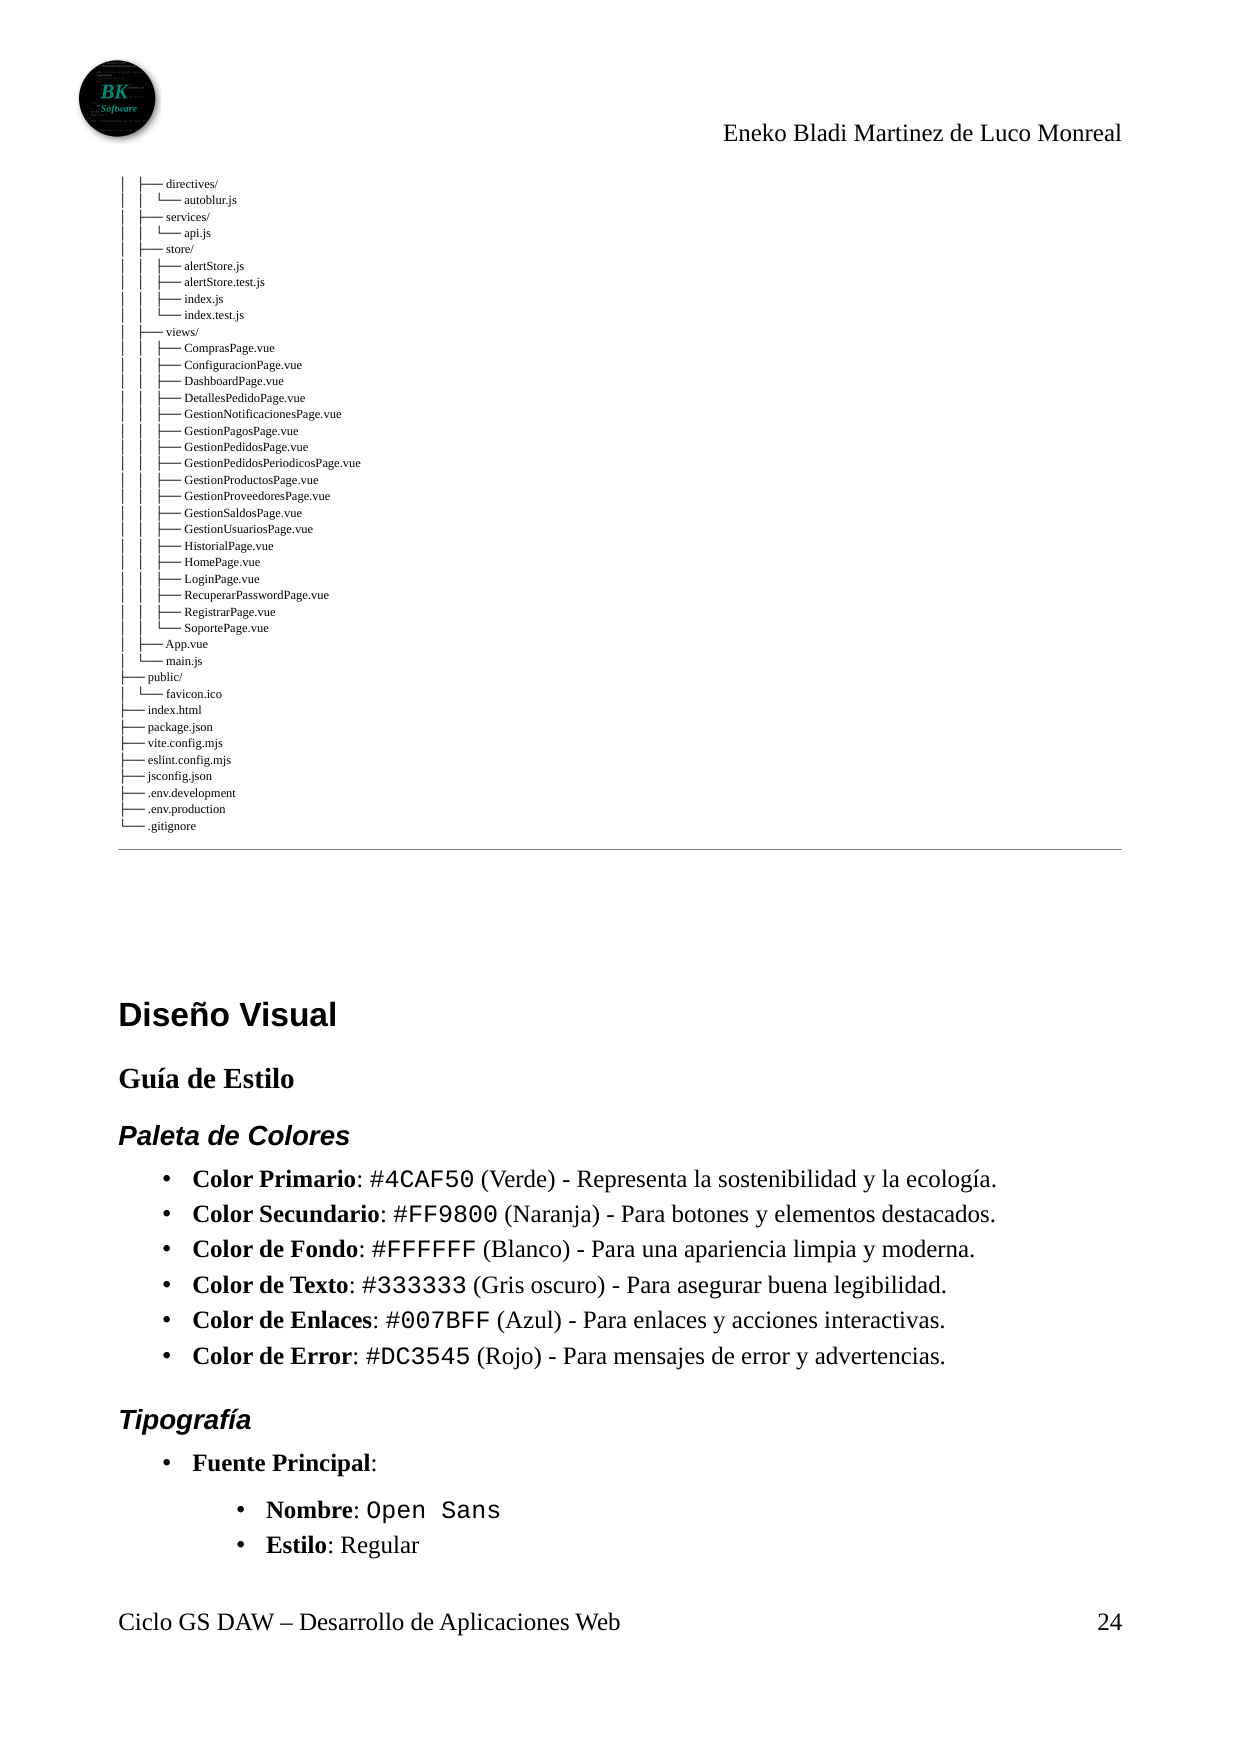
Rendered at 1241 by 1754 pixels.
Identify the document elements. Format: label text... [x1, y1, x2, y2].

text │ │ ├── RecuperarPasswordPage.vue [159, 588, 1122, 602]
text │ │ ├── HomePage.vue [159, 555, 1122, 569]
text ├── eslint.config.mjs [118, 752, 1122, 767]
text │ │ ├── alertStore.test.js [159, 275, 1122, 289]
list Color de Fondo: #FFFFFF (Blanco) - Para una apariencia limpia y moderna. [162, 1234, 1122, 1265]
text │ │ ├── DashboardPage.vue [159, 374, 1122, 388]
text ├── jsconfig.json [123, 769, 1122, 783]
text │ │ ├── GestionPagosPage.vue [118, 423, 1122, 438]
text └── .gitignore [118, 818, 1122, 833]
list Color de Enlaces: #007BFF (Azul) - Para enlaces y acciones interactivas. [162, 1305, 1122, 1336]
text │ │ ├── GestionNotificacionesPage.vue [159, 407, 1122, 421]
text │ │ ├── GestionSaldosPage.vue [159, 506, 1122, 520]
text ├── index.html [123, 703, 1122, 717]
text │ │ ├── LoginPage.vue [118, 571, 1122, 586]
text │ │ ├── HistorialPage.vue [118, 538, 1122, 553]
subtitle Guía de Estilo [118, 1061, 1122, 1094]
list Nombre: Open Sans [236, 1495, 1122, 1526]
text │ └── main.js [123, 654, 1122, 668]
text │ ├── store/ [123, 242, 140, 257]
list Color Secundario: #FF9800 (Naranja) - Para botones y elementos destacados. [162, 1199, 1122, 1230]
text ├── package.json [118, 719, 1122, 734]
text ├── public/ [123, 670, 1122, 684]
picture [76, 58, 162, 144]
text ├── .env.development [118, 785, 1122, 800]
text │ │ ├── ConfiguracionPage.vue [118, 357, 1122, 372]
text │ └── favicon.ico [123, 687, 1122, 701]
text │ ├── services/ [118, 209, 1122, 224]
text │ │ ├── GestionPedidosPeriodicosPage.vue [159, 456, 1122, 471]
subtitle Tipografía [118, 1403, 1122, 1435]
text │ │ ├── GestionProductosPage.vue [159, 473, 1122, 487]
text │ │ └── SoportePage.vue [141, 621, 1122, 635]
text │ │ ├── alertStore.js [159, 259, 1122, 273]
text │ │ ├── index.js [159, 292, 1122, 306]
text ├── vite.config.mjs [123, 736, 1122, 750]
subtitle Diseño Visual [118, 995, 1122, 1034]
text │ │ └── index.test.js [141, 308, 1122, 322]
text │ │ ├── ComprasPage.vue [159, 341, 1122, 355]
text │ │ ├── GestionProveedoresPage.vue [159, 489, 1122, 503]
subtitle Paleta de Colores [118, 1119, 1122, 1151]
text │ ├── views/ [118, 324, 1122, 339]
text │ ├── App.vue [141, 637, 1122, 652]
list Fuente Principal: [162, 1448, 1122, 1476]
text │ │ ├── DetallesPedidoPage.vue [118, 390, 1122, 405]
text │ ├── directives/ [118, 176, 1122, 191]
text │ │ ├── GestionUsuariosPage.vue [159, 522, 1122, 536]
text ├── .env.production [123, 802, 1122, 816]
list Color de Texto: #333333 (Gris oscuro) - Para asegurar buena legibilidad. [162, 1270, 1122, 1301]
text │ │ └── api.js [141, 226, 1122, 240]
list Color de Error: #DC3545 (Rojo) - Para mensajes de error y advertencias. [162, 1341, 1122, 1372]
text │ │ ├── RegistrarPage.vue [118, 604, 1122, 619]
list Color Primario: #4CAF50 (Verde) - Representa la sostenibilidad y la ecología. [162, 1164, 1122, 1194]
text │ │ └── autoblur.js [141, 193, 1122, 207]
list Estilo: Regular [236, 1531, 1122, 1559]
text │ │ ├── GestionPedidosPage.vue [159, 440, 1122, 454]
text │ ├── store/ [141, 242, 1122, 257]
